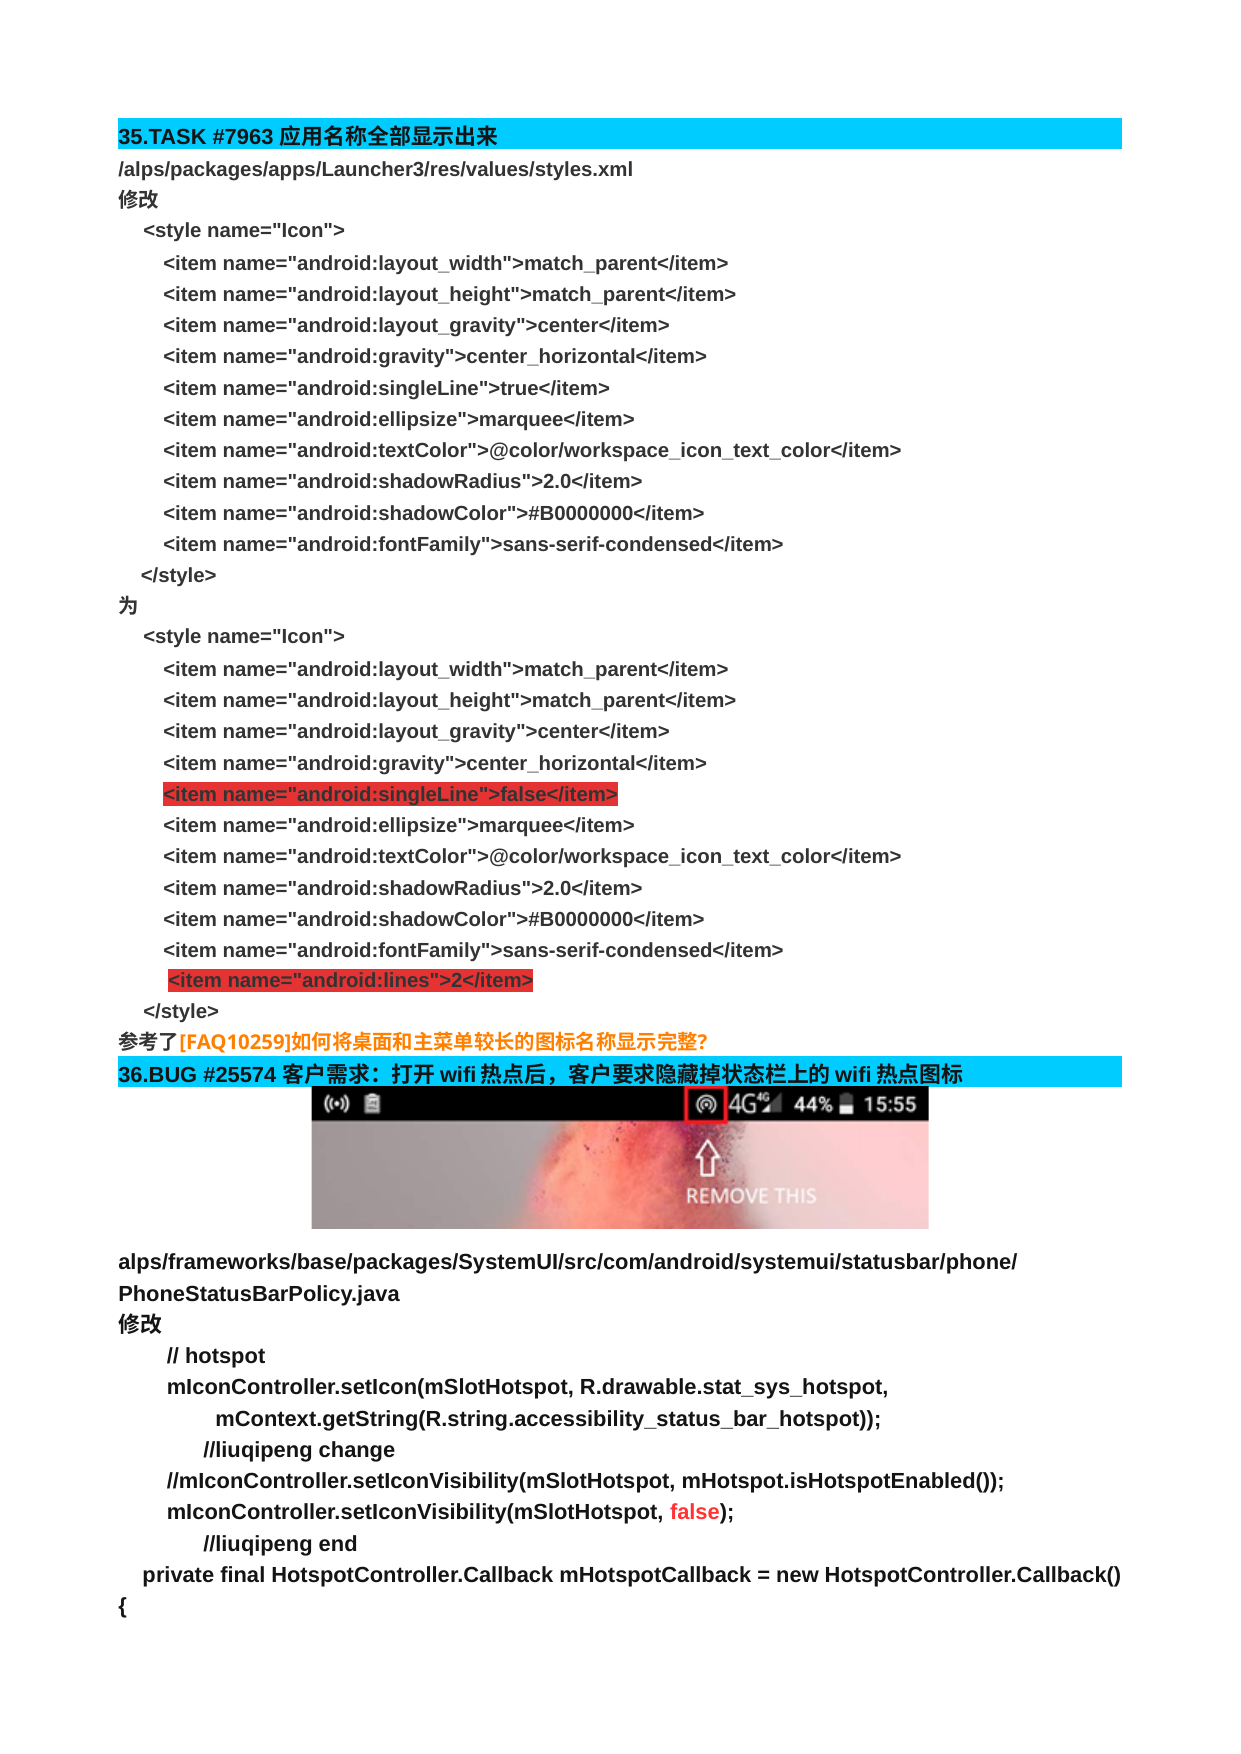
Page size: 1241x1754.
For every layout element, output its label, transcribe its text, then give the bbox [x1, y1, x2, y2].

text mIconController.setIconVisibility(mSlotHotspot, false); [118, 1493, 1122, 1524]
text 36.BUG #25574 客户需求：打开wifi热点后，客户要求隐藏掉状态栏上的wifi热点图标 [118, 1056, 1122, 1087]
text 35.TASK #7963 应用名称全部显示出来 [118, 118, 1122, 149]
text mContext.getString(R.string.accessibility_status_bar_hotspot)); [118, 1399, 1122, 1431]
text 修改 [118, 181, 1122, 212]
text </style> 参考了[FAQ10259]如何将桌面和主菜单较长的图标名称显示完整? [118, 993, 1122, 1056]
picture [311, 1087, 929, 1229]
text <item name="android:lines">2</item> [118, 962, 1122, 993]
text 为 [118, 587, 1122, 618]
text <style name="Icon"> <item name="android:layout_width">match_parent</item> <item name="android:layout_height">match_parent</item> <item name="android:layout_gravity">center</item> <item name="android:gravity">center_horizontal</item> <item name="android:singleLine">true</item> <item name="android:ellipsize">marquee</item> <item name="android:textColor">@color/workspace_icon_text_color</item> <item name="android:shadowRadius">2.0</item> <item name="android:shadowColor">#B0000000</item> <item name="android:fontFamily">sans-serif-condensed</item> </style> [118, 212, 1122, 587]
text //mIconController.setIconVisibility(mSlotHotspot, mHotspot.isHotspotEnabled()); [118, 1462, 1122, 1493]
text <style name="Icon"> <item name="android:layout_width">match_parent</item> <item name="android:layout_height">match_parent</item> <item name="android:layout_gravity">center</item> <item name="android:gravity">center_horizontal</item> <item name="android:singleLine">false</item> <item name="android:ellipsize">marquee</item> <item name="android:textColor">@color/workspace_icon_text_color</item> <item name="android:shadowRadius">2.0</item> <item name="android:shadowColor">#B0000000</item> <item name="android:fontFamily">sans-serif-condensed</item> [118, 618, 1122, 962]
text // hotspot [118, 1337, 1122, 1368]
text /alps/packages/apps/Launcher3/res/values/styles.xml [118, 149, 1122, 181]
text 修改 [118, 1306, 1122, 1337]
text private final HotspotController.Callback mHotspotCallback = new HotspotController.Callback() { [118, 1556, 1122, 1618]
text //liuqipeng end [118, 1524, 1122, 1556]
text //liuqipeng change [118, 1431, 1122, 1462]
text alps/frameworks/base/packages/SystemUI/src/com/android/systemui/statusbar/phone/PhoneStatusBarPolicy.java [118, 1243, 1122, 1306]
text mIconController.setIcon(mSlotHotspot, R.drawable.stat_sys_hotspot, [118, 1368, 1122, 1399]
